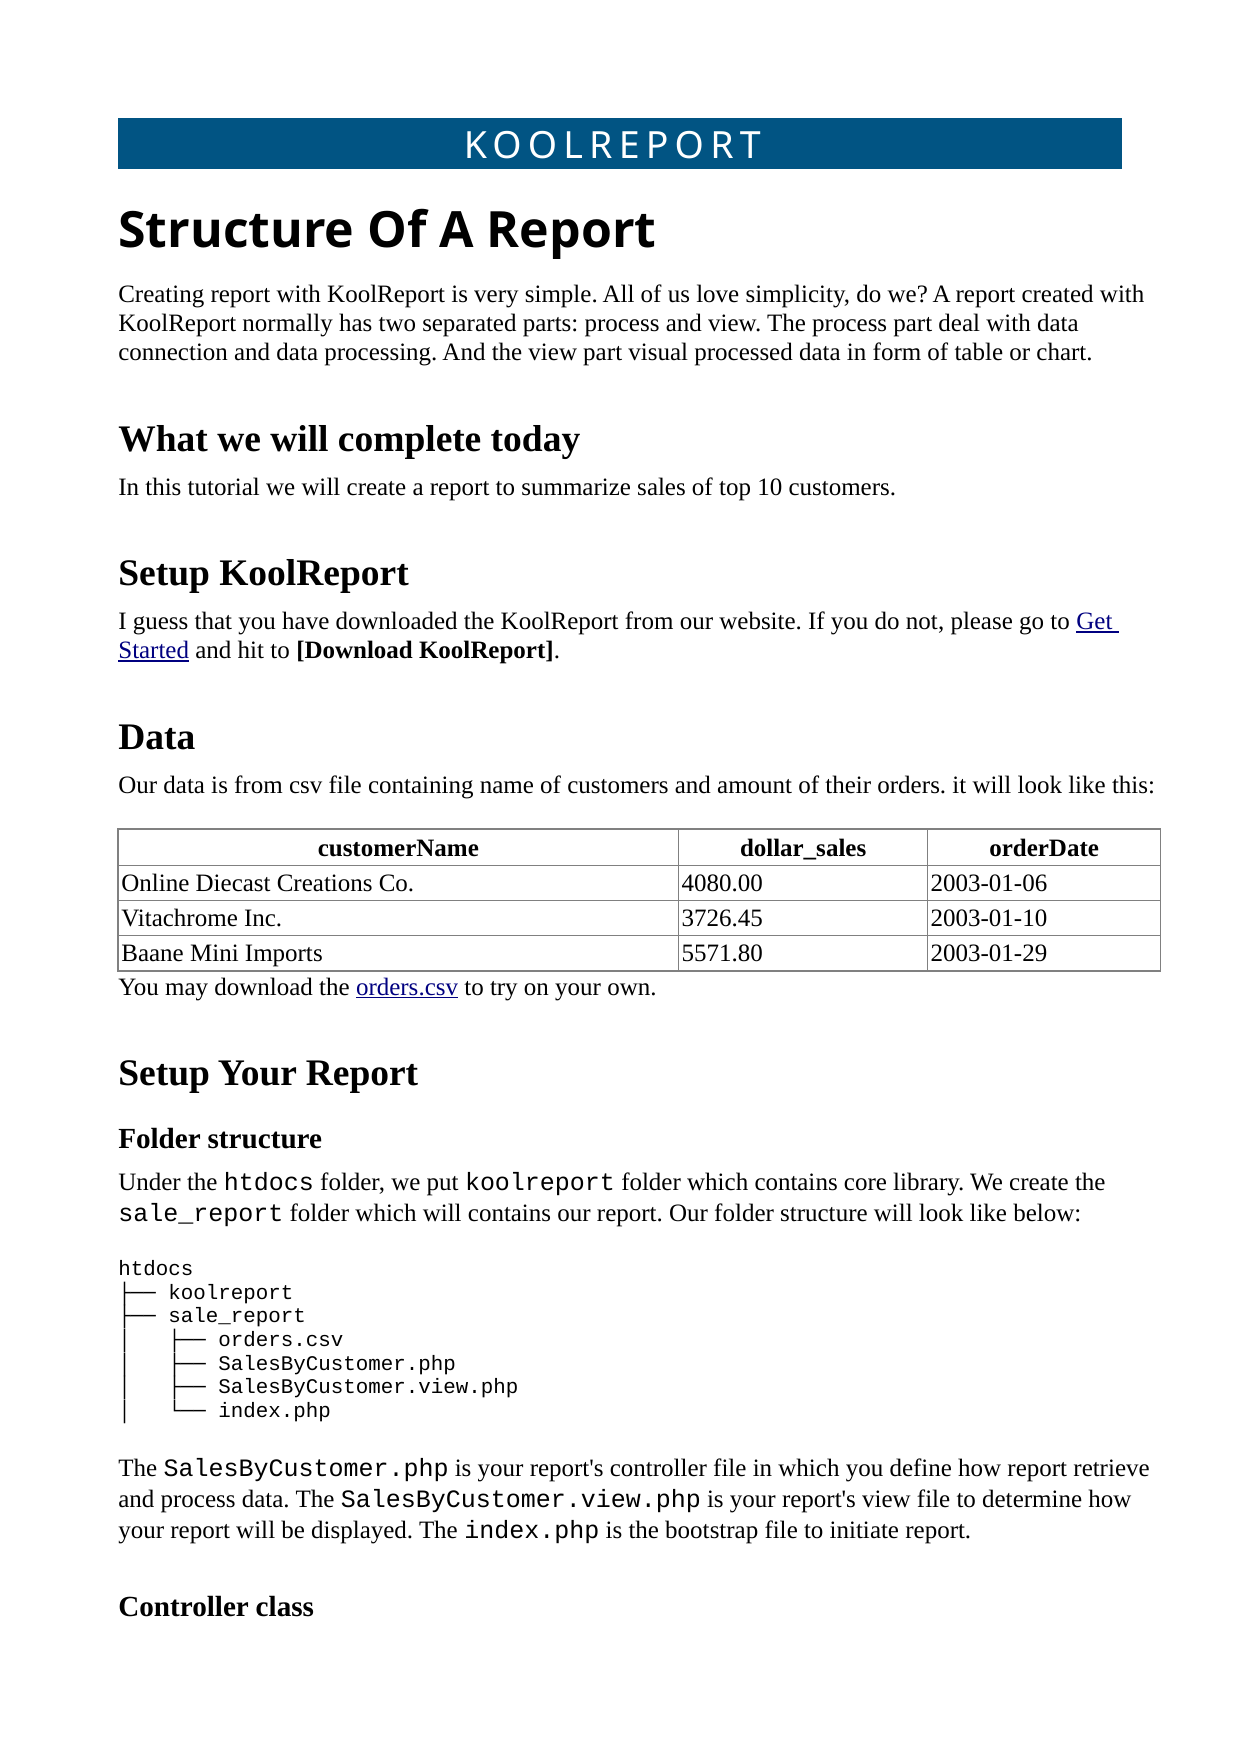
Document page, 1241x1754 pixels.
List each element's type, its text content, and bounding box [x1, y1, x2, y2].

table_cell Vitachrome Inc. [119, 901, 678, 935]
table_cell 2003-01-29 [928, 936, 1160, 970]
table_header dollar_sales [679, 830, 927, 865]
table_cell 3726.45 [679, 901, 927, 935]
table_header KOOLREPORT [118, 118, 1122, 169]
table_cell Online Diecast Creations Co. [119, 866, 678, 900]
table_header Structure Of A Report [118, 169, 1122, 275]
table_header orderDate [928, 830, 1160, 865]
table_cell Baane Mini Imports [119, 936, 678, 970]
table_cell 2003-01-06 [928, 866, 1160, 900]
table_header You may download the orders.csv to try on your own. Setup Your Report Folder structure Under the htdocs folder, we put koolreport folder which contains core library. We create the sale_report folder which will contains our report. Our folder structure will look like below: htdocs ├── koolreport ├── sale_report │ ├── orders.csv │ ├── SalesByCustomer.php │ ├── SalesByCustomer.view.php │ └── index.php The SalesByCustomer.php is your report's controller file in which you define how report retrieve and process data. The SalesByCustomer.view.php is your report's view file to determine how your report will be displayed. The index.php is the bootstrap file to initiate report. Controller class [118, 972, 1160, 1636]
table_header customerName [119, 830, 678, 865]
table_cell 5571.80 [679, 936, 927, 970]
table_cell 4080.00 [679, 866, 927, 900]
table_header Creating report with KoolReport is very simple. All of us love simplicity, do we? A report created with KoolReport normally has two separated parts: process and view. The process part deal with data connection and data processing. And the view part visual processed data in form of table or chart. What we will complete today In this tutorial we will create a report to summarize sales of top 10 customers. Setup KoolReport I guess that you have downloaded the KoolReport from our website. If you do not, please go to Get Started and hit to [Download KoolReport]. Data Our data is from csv file containing name of customers and amount of their orders. it will look like this: [118, 280, 1160, 828]
table_cell 2003-01-10 [928, 901, 1160, 935]
